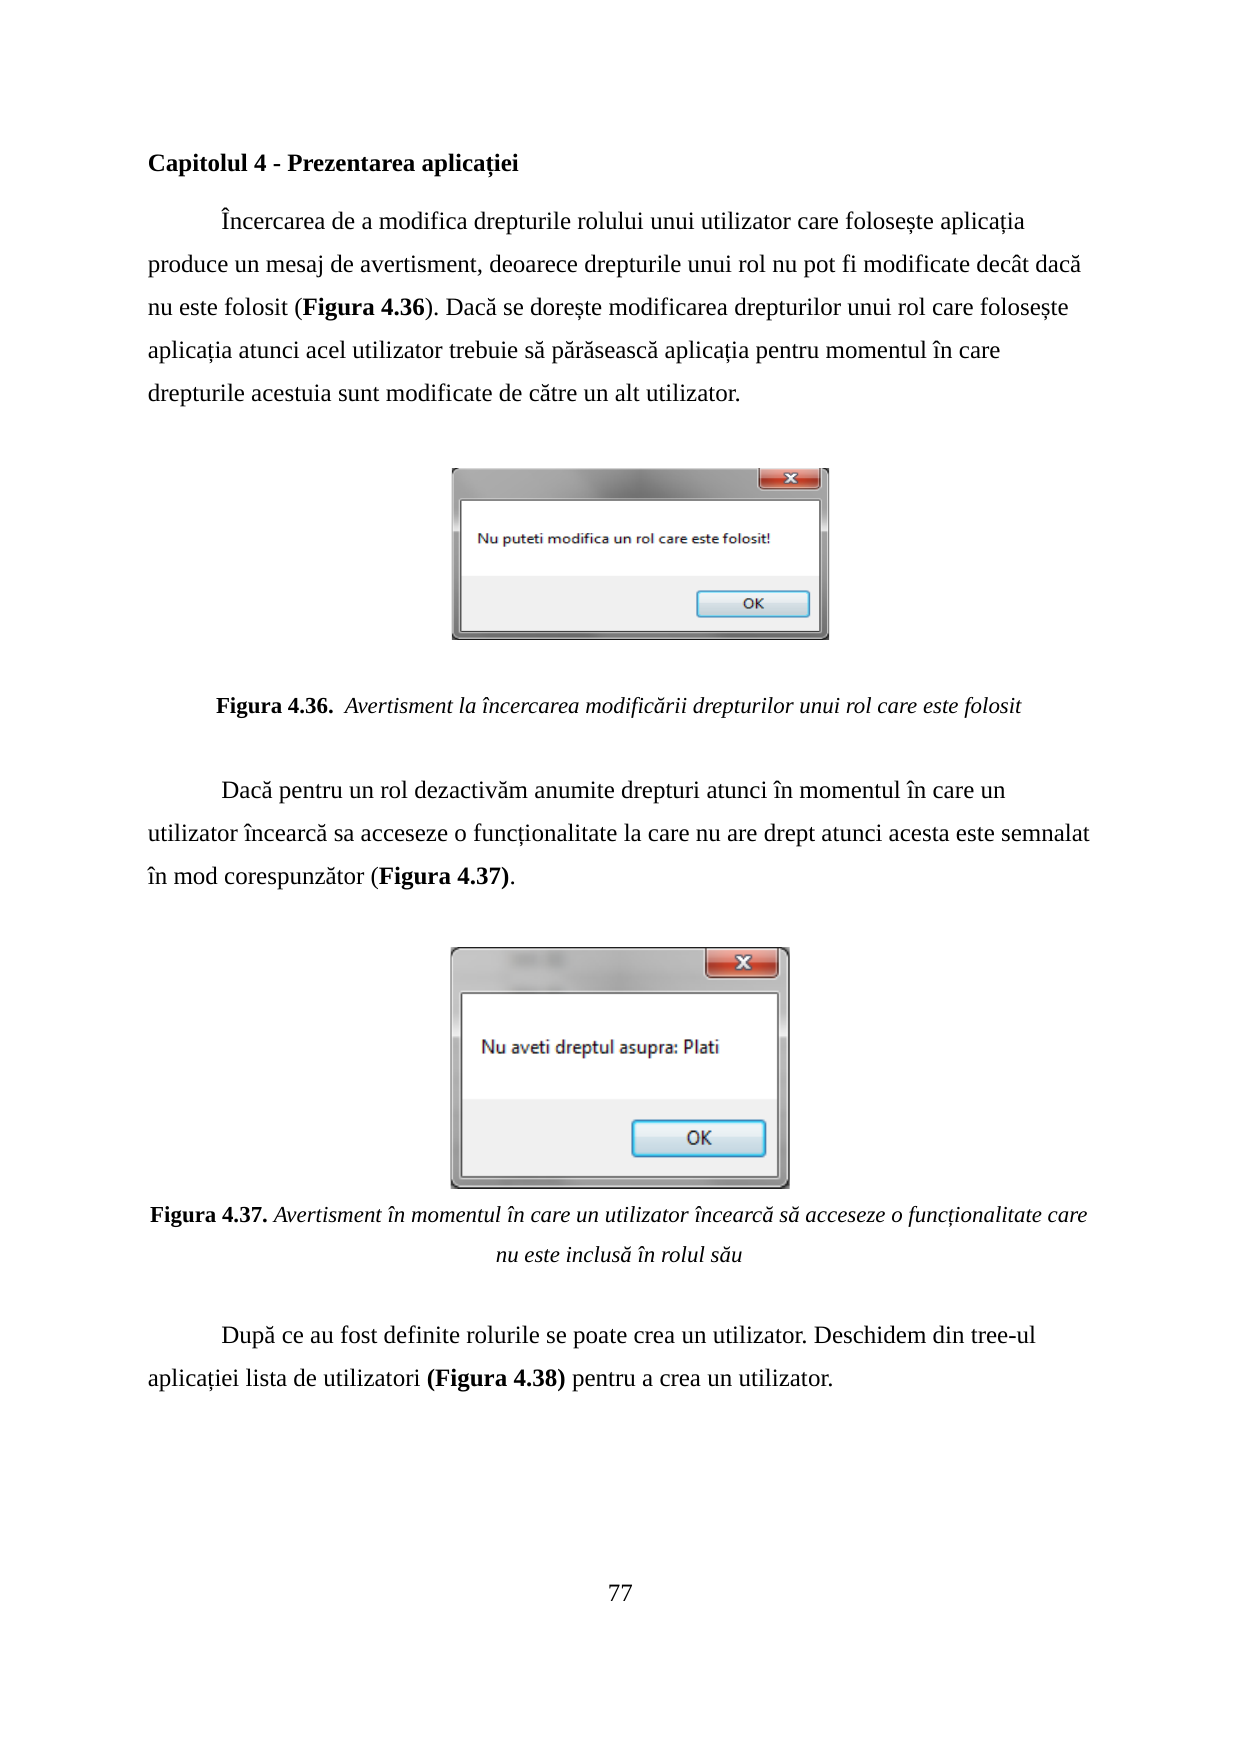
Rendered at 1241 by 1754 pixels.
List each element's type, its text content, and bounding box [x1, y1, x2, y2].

picture [451, 468, 830, 640]
text După ce au fost definite rolurile se poate crea un utilizator. Deschidem din tree-ul aplicației lista de utilizatori (Figura 4.38) pentru a crea un utilizator. [148, 1320, 1093, 1392]
picture [450, 947, 790, 1189]
text Figura 4.37. Avertisment în momentul în care un utilizator încearcă să acceseze o funcționalitate care nu este inclusă în rolul său [148, 948, 1093, 1267]
text Figura 4.36. Avertisment la încercarea modificării drepturilor unui rol care este folosit [148, 692, 1093, 719]
text Încercarea de a modifica drepturile rolului unui utilizator care folosește aplicația produce un mesaj de avertisment, deoarece drepturile unui rol nu pot fi modificate decât dacă nu este folosit (Figura 4.36). Dacă se dorește modificarea drepturilor unui rol care folosește aplicația atunci acel utilizator trebuie să părăsească aplicația pentru momentul în care drepturile acestuia sunt modificate de către un alt utilizator. [148, 206, 1093, 407]
text Dacă pentru un rol dezactivăm anumite drepturi atunci în momentul în care un utilizator încearcă sa acceseze o funcționalitate la care nu are drept atunci acesta este semnalat în mod corespunzător (Figura 4.37). [148, 775, 1093, 890]
